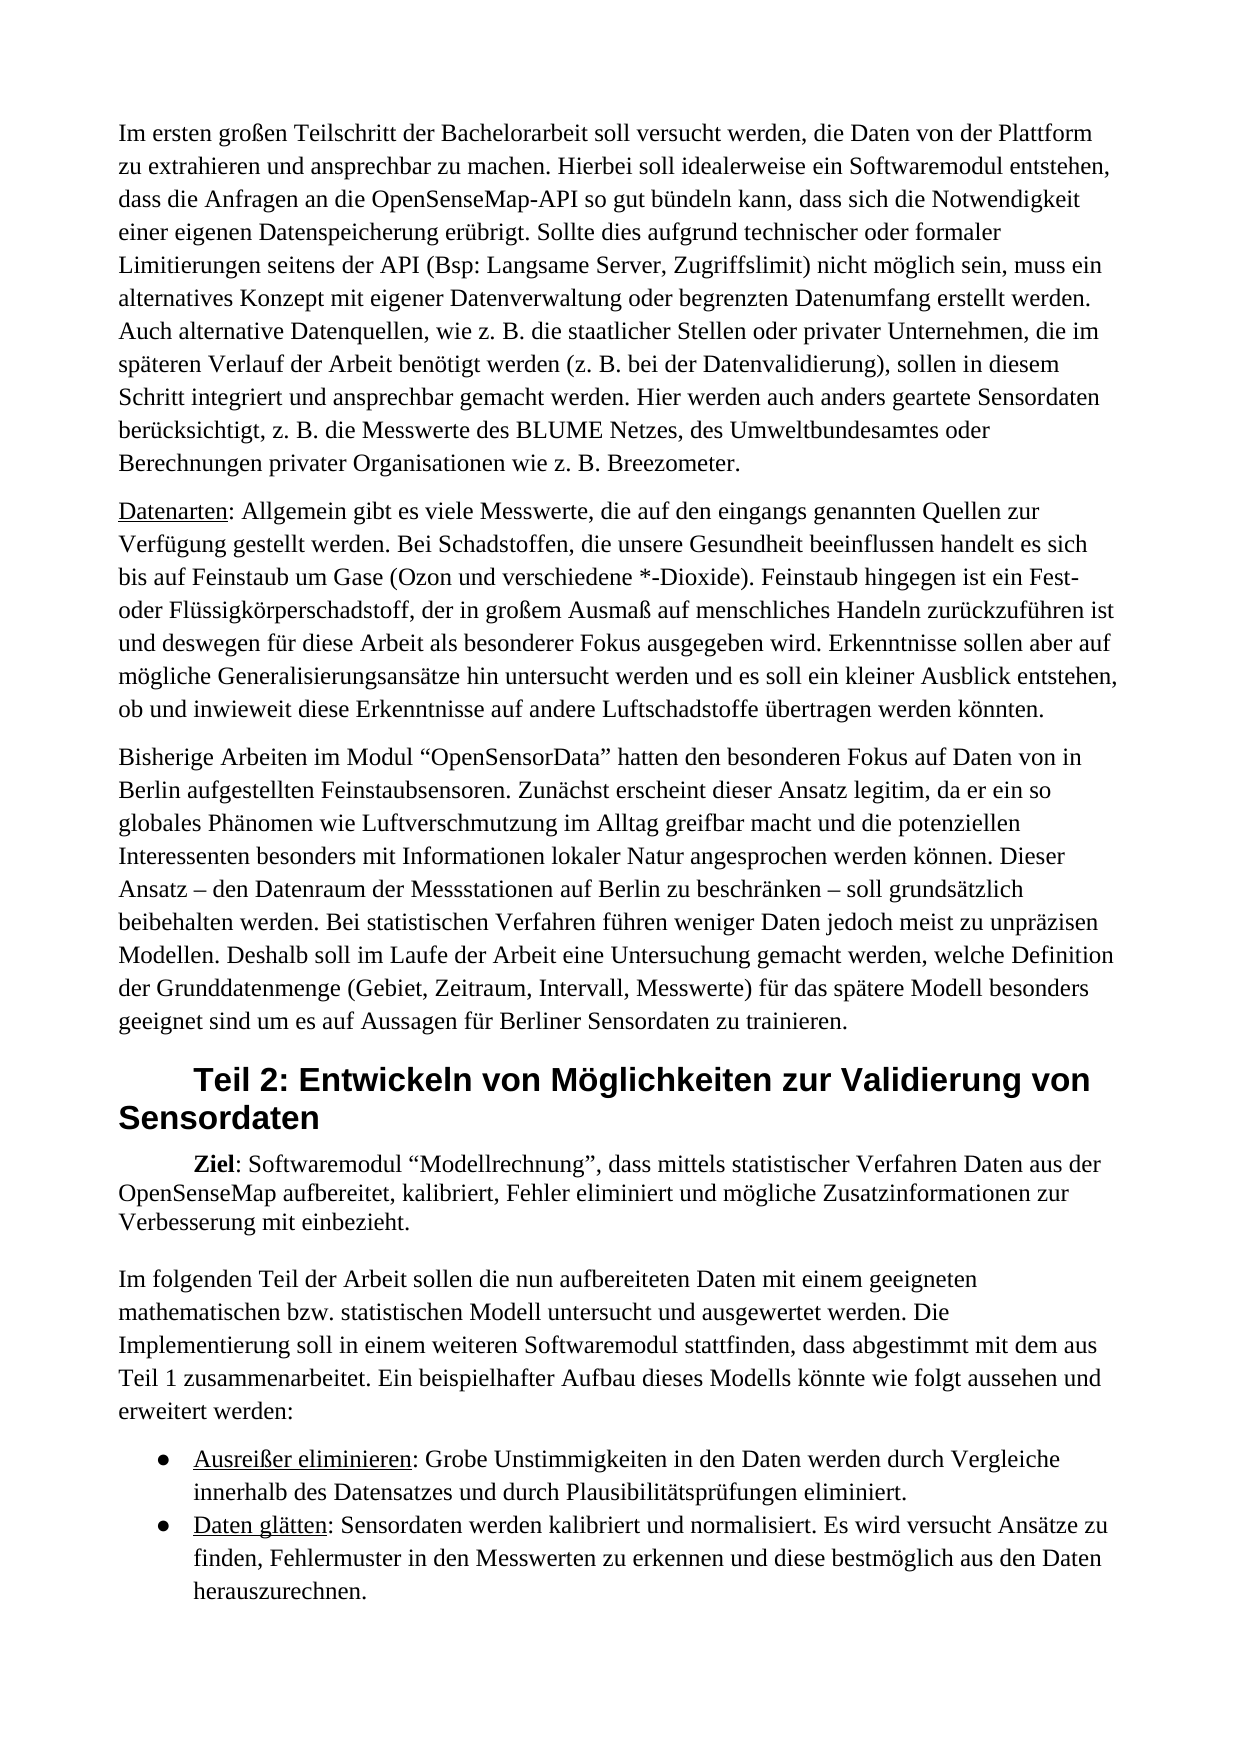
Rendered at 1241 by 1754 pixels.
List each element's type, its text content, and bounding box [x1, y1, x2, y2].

list Ausreißer eliminieren: Grobe Unstimmigkeiten in den Daten werden durch Vergleiche innerhalb des Datensatzes und durch Plausibilitätsprüfungen eliminiert. [156, 1444, 1122, 1506]
subtitle Teil 2: Entwickeln von Möglichkeiten zur Validierung von Sensordaten [118, 1060, 1122, 1137]
list Daten glätten: Sensordaten werden kalibriert und normalisiert. Es wird versucht Ansätze zu finden, Fehlermuster in den Messwerten zu erkennen und diese bestmöglich aus den Daten herauszurechnen. [156, 1510, 1122, 1604]
text Im folgenden Teil der Arbeit sollen die nun aufbereiteten Daten mit einem geeigneten mathematischen bzw. statistischen Modell untersucht und ausgewertet werden. Die Implementierung soll in einem weiteren Softwaremodul stattfinden, dass abgestimmt mit dem aus Teil 1 zusammenarbeitet. Ein beispielhafter Aufbau dieses Modells könnte wie folgt aussehen und erweitert werden: [118, 1264, 1122, 1425]
list Ziel: Softwaremodul “Modellrechnung”, dass mittels statistischer Verfahren Daten aus der OpenSenseMap aufbereitet, kalibriert, Fehler eliminiert und mögliche Zusatzinformationen zur Verbesserung mit einbezieht. [118, 1149, 1122, 1235]
text Im ersten großen Teilschritt der Bachelorarbeit soll versucht werden, die Daten von der Plattform zu extrahieren und ansprechbar zu machen. Hierbei soll idealerweise ein Softwaremodul entstehen, dass die Anfragen an die OpenSenseMap-API so gut bündeln kann, dass sich die Notwendigkeit einer eigenen Datenspeicherung erübrigt. Sollte dies aufgrund technischer oder formaler Limitierungen seitens der API (Bsp: Langsame Server, Zugriffslimit) nicht möglich sein, muss ein alternatives Konzept mit eigener Datenverwaltung oder begrenzten Datenumfang erstellt werden. Auch alternative Datenquellen, wie z. B. die staatlicher Stellen oder privater Unternehmen, die im späteren Verlauf der Arbeit benötigt werden (z. B. bei der Datenvalidierung), sollen in diesem Schritt integriert und ansprechbar gemacht werden. Hier werden auch anders geartete Sensordaten berücksichtigt, z. B. die Messwerte des BLUME Netzes, des Umweltbundesamtes oder Berechnungen privater Organisationen wie z. B. Breezometer. [118, 118, 1122, 477]
text Datenarten: Allgemein gibt es viele Messwerte, die auf den eingangs genannten Quellen zur Verfügung gestellt werden. Bei Schadstoffen, die unsere Gesundheit beeinflussen handelt es sich bis auf Feinstaub um Gase (Ozon und verschiedene *-Dioxide). Feinstaub hingegen ist ein Fest- oder Flüssigkörperschadstoff, der in großem Ausmaß auf menschliches Handeln zurückzuführen ist und deswegen für diese Arbeit als besonderer Fokus ausgegeben wird. Erkenntnisse sollen aber auf mögliche Generalisierungsansätze hin untersucht werden und es soll ein kleiner Ausblick entstehen, ob und inwieweit diese Erkenntnisse auf andere Luftschadstoffe übertragen werden könnten. [118, 496, 1122, 723]
text Bisherige Arbeiten im Modul “OpenSensorData” hatten den besonderen Fokus auf Daten von in Berlin aufgestellten Feinstaubsensoren. Zunächst erscheint dieser Ansatz legitim, da er ein so globales Phänomen wie Luftverschmutzung im Alltag greifbar macht und die potenziellen Interessenten besonders mit Informationen lokaler Natur angesprochen werden können. Dieser Ansatz – den Datenraum der Messstationen auf Berlin zu beschränken – soll grundsätzlich beibehalten werden. Bei statistischen Verfahren führen weniger Daten jedoch meist zu unpräzisen Modellen. Deshalb soll im Laufe der Arbeit eine Untersuchung gemacht werden, welche Definition der Grunddatenmenge (Gebiet, Zeitraum, Intervall, Messwerte) für das spätere Modell besonders geeignet sind um es auf Aussagen für Berliner Sensordaten zu trainieren. [118, 742, 1122, 1034]
